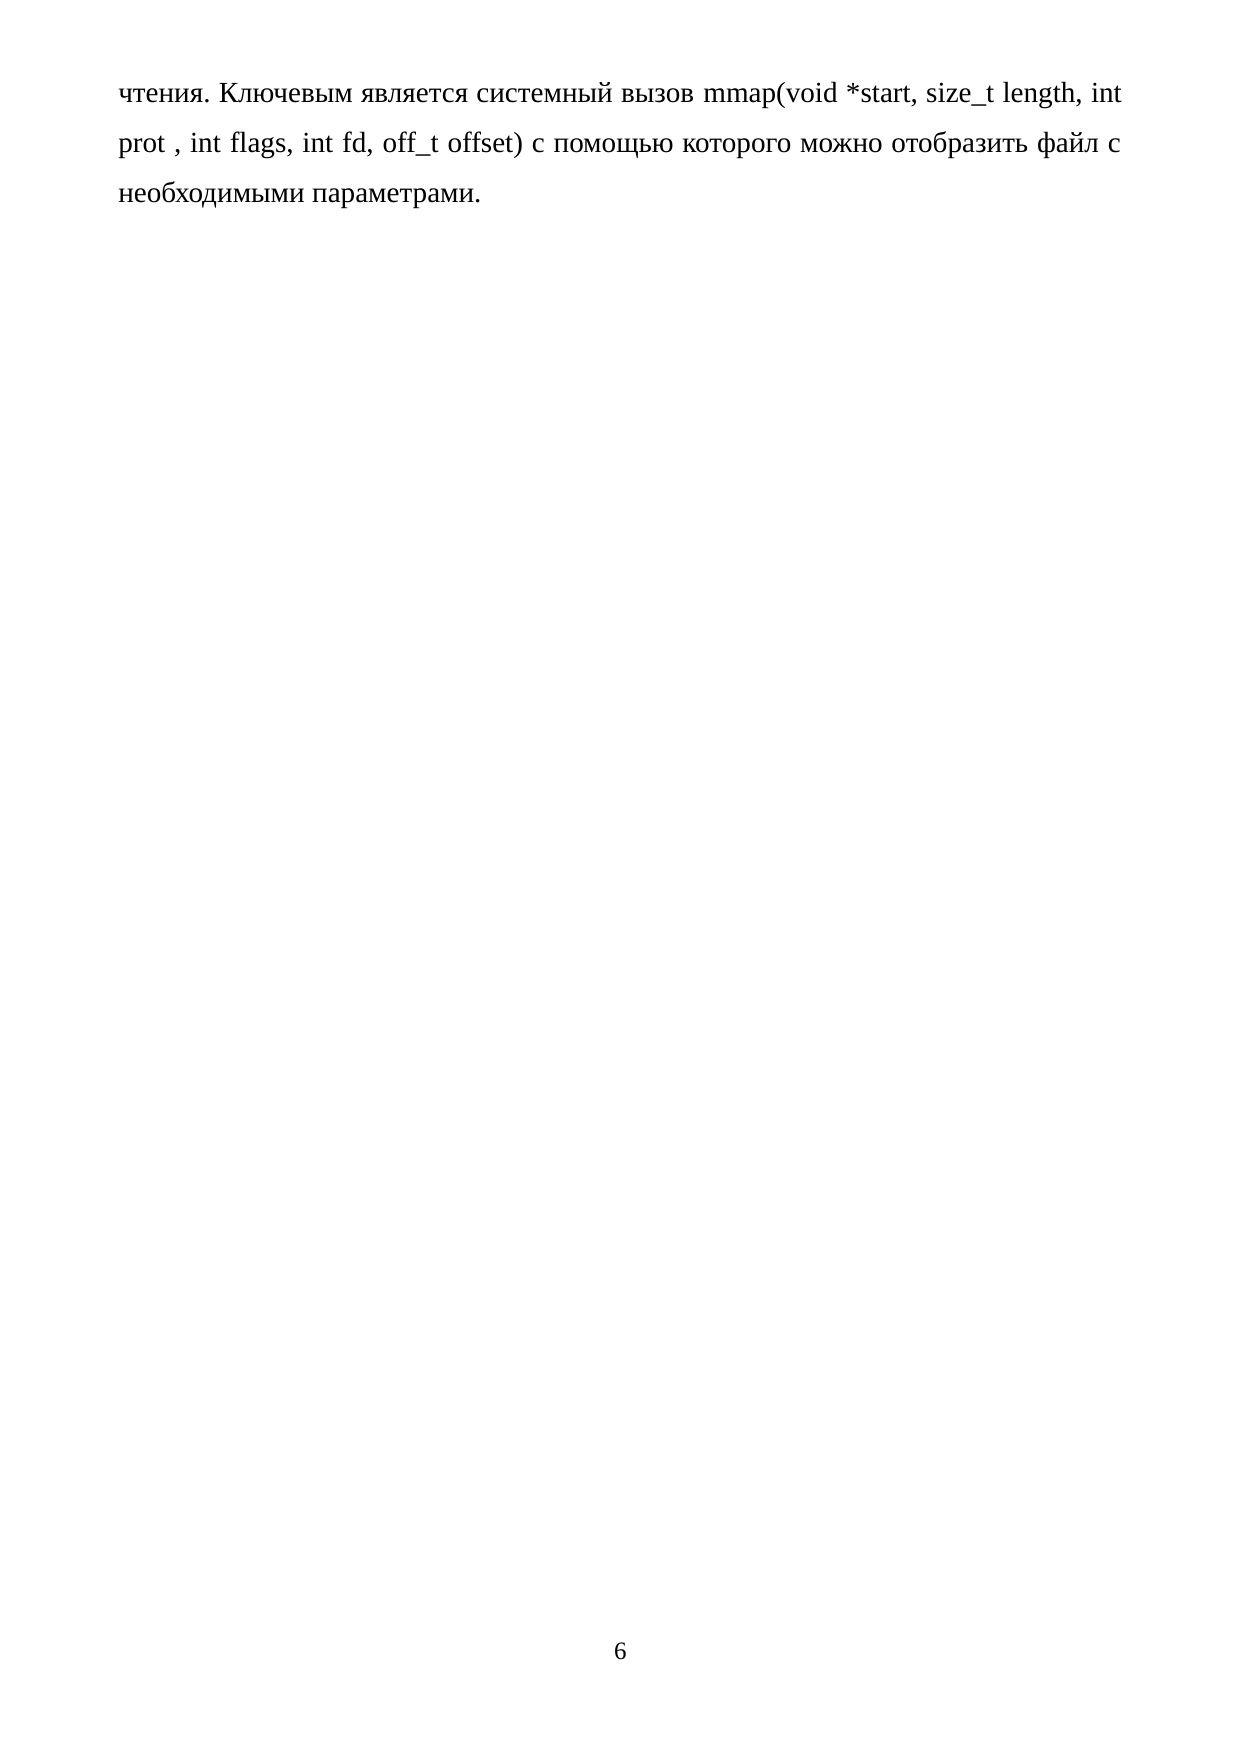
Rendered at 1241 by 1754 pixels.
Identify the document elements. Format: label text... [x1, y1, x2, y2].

text чтения. Ключевым является системный вызов mmap(void *start, size_t length, int prot , int flags, int fd, off_t offset) с помощью которого можно отобразить файл с необходимыми параметрами. [118, 75, 1122, 209]
